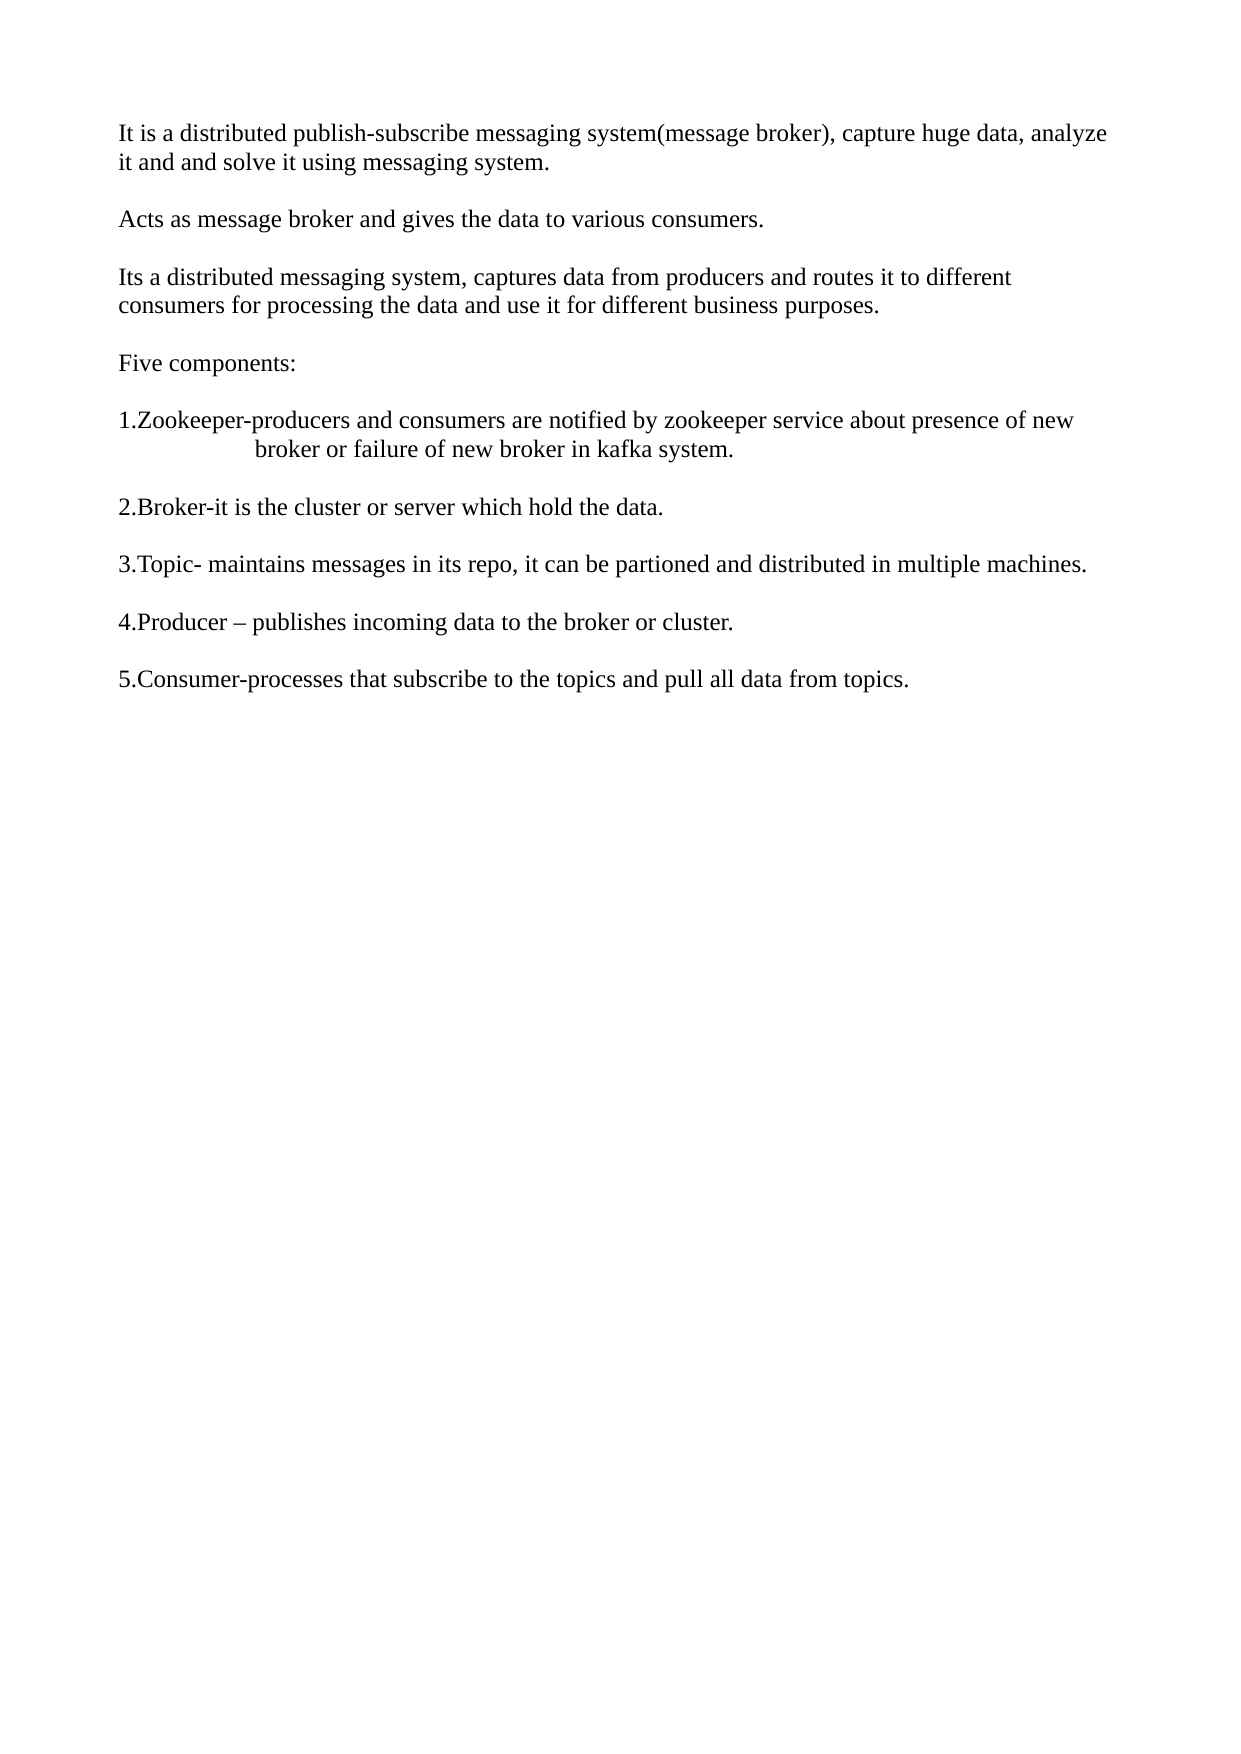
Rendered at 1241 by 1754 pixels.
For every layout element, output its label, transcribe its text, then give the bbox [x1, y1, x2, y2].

text 1.Zookeeper-producers and consumers are notified by zookeeper service about presence of new broker or failure of new broker in kafka system. [118, 406, 1122, 463]
text Acts as message broker and gives the data to various consumers. [118, 204, 1122, 233]
text It is a distributed publish-subscribe messaging system(message broker), capture huge data, analyze it and and solve it using messaging system. [118, 118, 1122, 176]
text Five components: [118, 348, 1122, 377]
text 5.Consumer-processes that subscribe to the topics and pull all data from topics. [118, 664, 1122, 693]
text 4.Producer – publishes incoming data to the broker or cluster. [118, 607, 1122, 636]
text 2.Broker-it is the cluster or server which hold the data. [118, 492, 1122, 521]
text Its a distributed messaging system, captures data from producers and routes it to different consumers for processing the data and use it for different business purposes. [118, 262, 1122, 319]
text 3.Topic- maintains messages in its repo, it can be partioned and distributed in multiple machines. [118, 549, 1122, 578]
